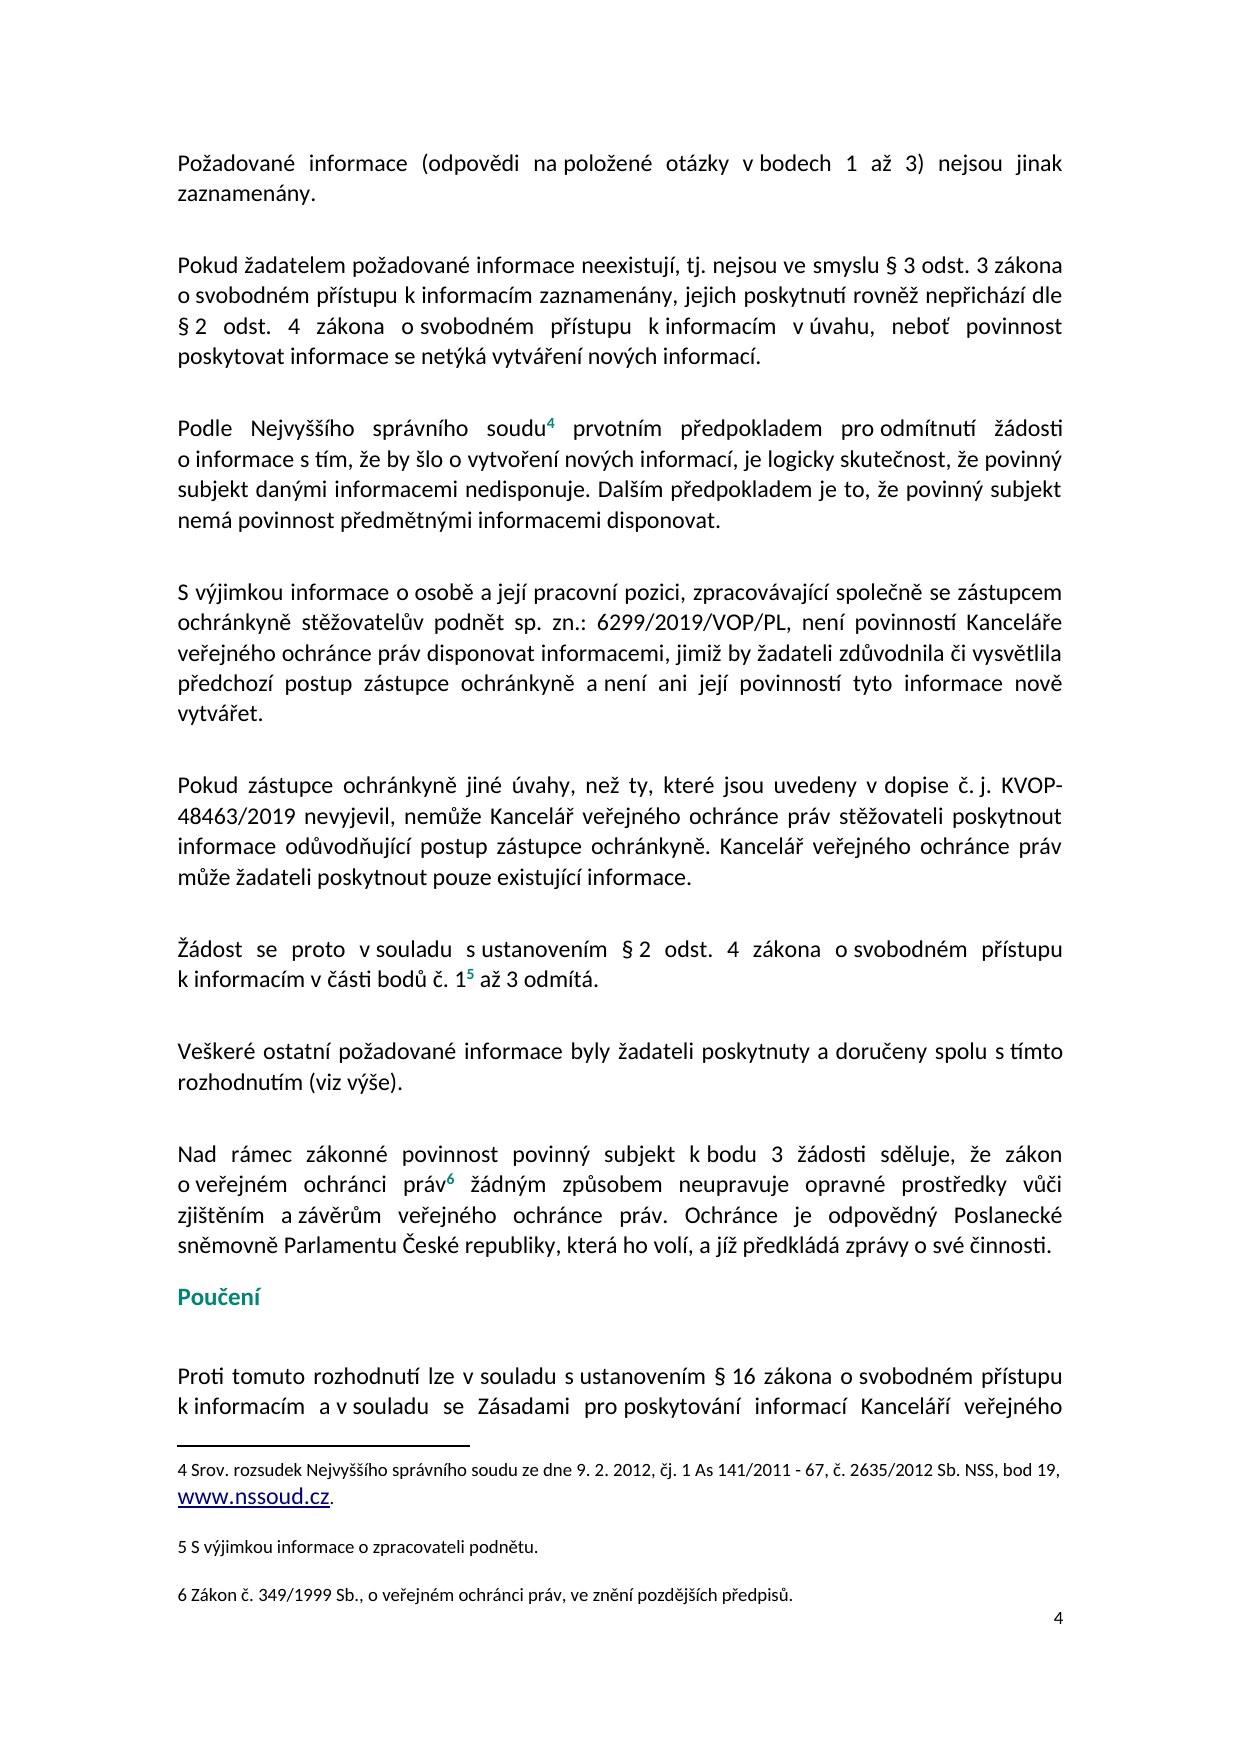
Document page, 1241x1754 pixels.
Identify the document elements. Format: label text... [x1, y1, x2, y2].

text Pokud zástupce ochránkyně jiné úvahy, než ty, které jsou uvedeny v dopise č. j. KVOP-48463/2019 nevyjevil, nemůže Kancelář veřejného ochránce práv stěžovateli poskytnout informace odůvodňující postup zástupce ochránkyně. Kancelář veřejného ochránce práv může žadateli poskytnout pouze existující informace. [177, 771, 1063, 891]
text Podle Nejvyššího správního soudu prvotním předpokladem pro odmítnutí žádosti o informace s tím, že by šlo o vytvoření nových informací, je logicky skutečnost, že povinný subjekt danými informacemi nedisponuje. Dalším předpokladem je to, že povinný subjekt nemá povinnost předmětnými informacemi disponovat. [177, 413, 1063, 534]
text Pokud žadatelem požadované informace neexistují, tj. nejsou ve smyslu § 3 odst. 3 zákona o svobodném přístupu k informacím zaznamenány, jejich poskytnutí rovněž nepřichází dle § 2 odst. 4 zákona o svobodném přístupu k informacím v úvahu, neboť povinnost poskytovat informace se netýká vytváření nových informací. [177, 250, 1063, 371]
text Žádost se proto v souladu s ustanovením § 2 odst. 4 zákona o svobodném přístupu k informacím v části bodů č. 1 až 3 odmítá. [177, 934, 1063, 994]
text Veškeré ostatní požadované informace byly žadateli poskytnuty a doručeny spolu s tímto rozhodnutím (viz výše). [177, 1036, 1063, 1096]
text S výjimkou informace o zpracovateli podnětu. [177, 1535, 1063, 1558]
text Proti tomuto rozhodnutí lze v souladu s ustanovením § 16 zákona o svobodném přístupu k informacím a v souladu se Zásadami pro poskytování informací Kanceláří veřejného [177, 1361, 1063, 1421]
text Zákon č. 349/1999 Sb., o veřejném ochránci práv, ve znění pozdějších předpisů. [177, 1583, 1063, 1606]
subtitle Poučení [177, 1281, 1063, 1312]
text Srov. rozsudek Nejvyššího správního soudu ze dne 9. 2. 2012, čj. 1 As 141/2011 - 67, č. 2635/2012 Sb. NSS, bod 19, www.nssoud.cz. [177, 1458, 1063, 1510]
text Nad rámec zákonné povinnost povinný subjekt k bodu 3 žádosti sděluje, že zákon o veřejném ochránci práv žádným způsobem neupravuje opravné prostředky vůči zjištěním a závěrům veřejného ochránce práv. Ochránce je odpovědný Poslanecké sněmovně Parlamentu České republiky, která ho volí, a jíž předkládá zprávy o své činnosti. [177, 1139, 1063, 1259]
text S výjimkou informace o osobě a její pracovní pozici, zpracovávající společně se zástupcem ochránkyně stěžovatelův podnět sp. zn.: 6299/2019/VOP/PL, není povinností Kanceláře veřejného ochránce práv disponovat informacemi, jimiž by žadateli zdůvodnila či vysvětlila předchozí postup zástupce ochránkyně a není ani její povinností tyto informace nově vytvářet. [177, 577, 1063, 728]
text Požadované informace (odpovědi na položené otázky v bodech 1 až 3) nejsou jinak zaznamenány. [177, 148, 1063, 207]
